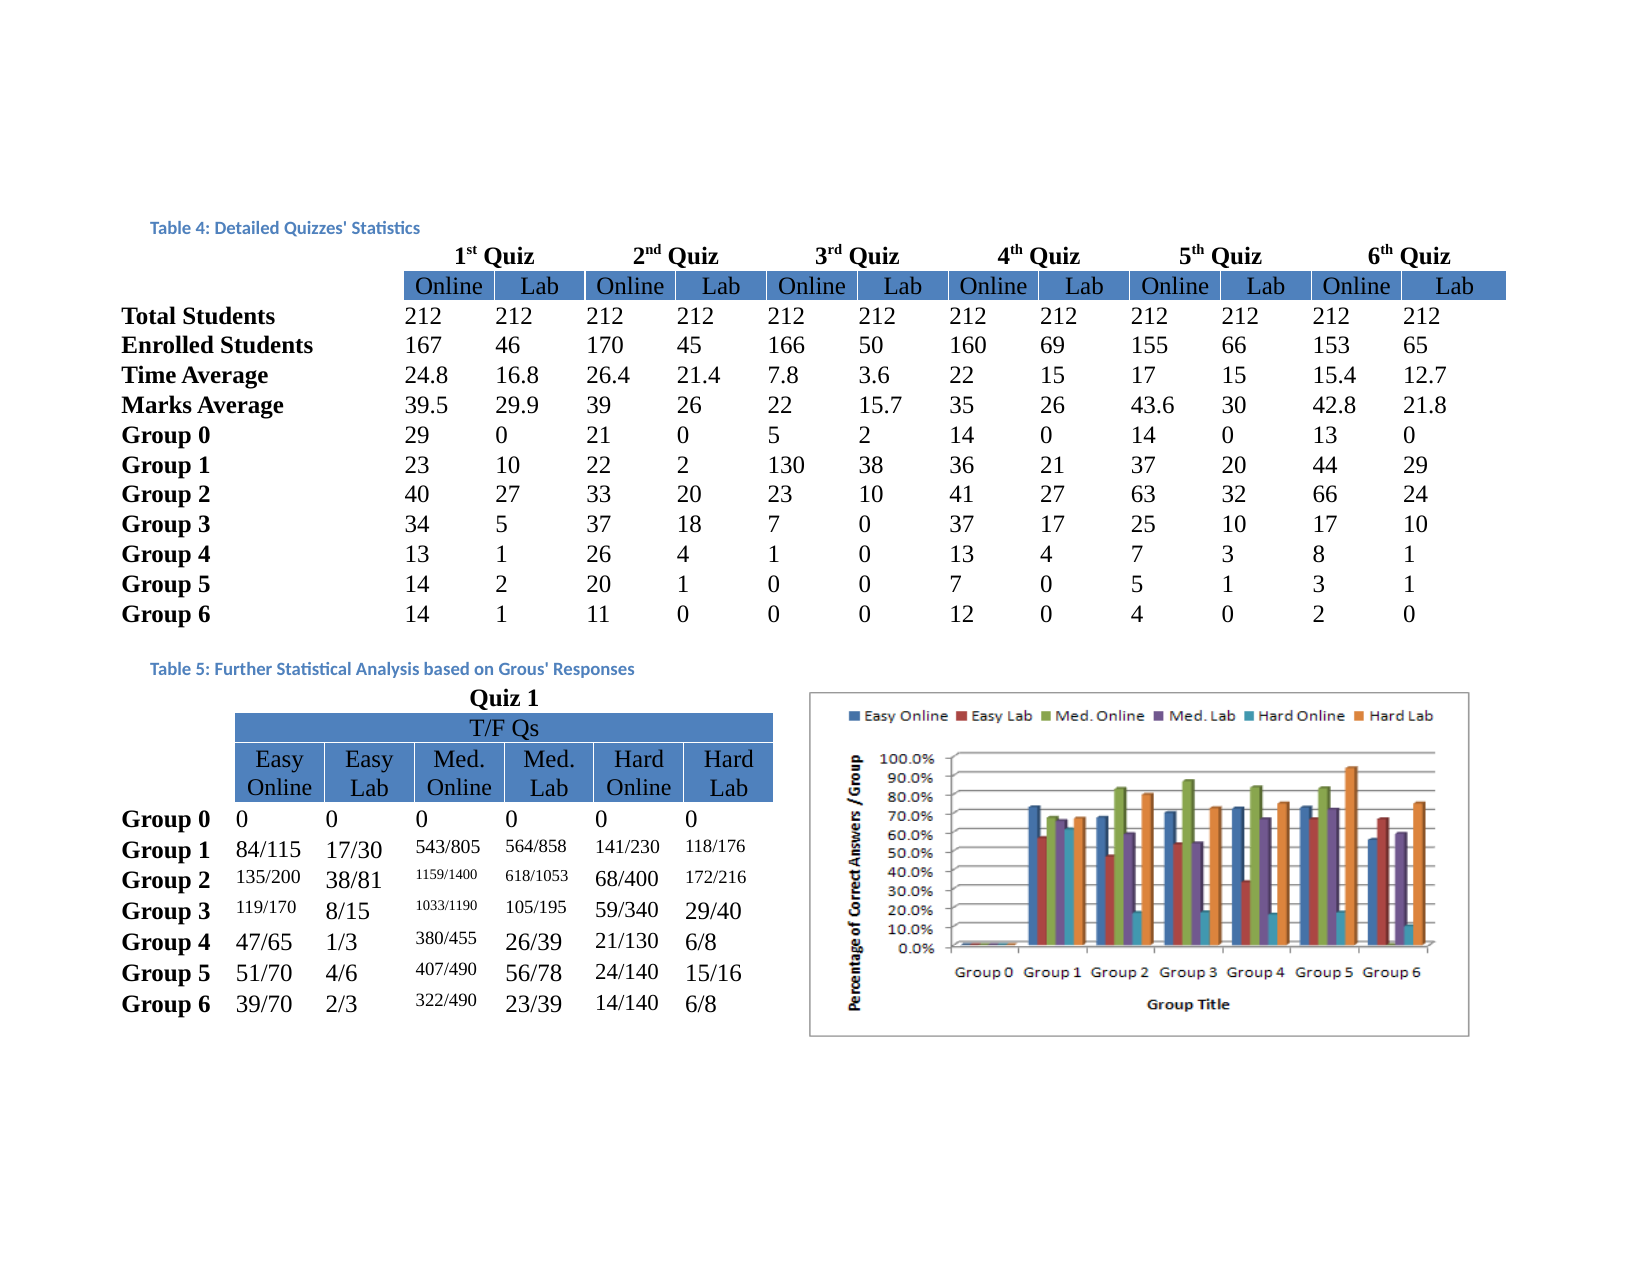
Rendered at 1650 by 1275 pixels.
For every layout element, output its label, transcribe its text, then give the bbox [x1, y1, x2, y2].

table_cell 407/490 [415, 957, 504, 987]
table_cell 20 [586, 569, 675, 598]
table_cell 16.8 [495, 360, 584, 389]
table_cell 8/15 [325, 895, 414, 925]
table_cell 1159/1400 [415, 865, 504, 894]
table_cell 13 [949, 539, 1038, 568]
table_cell 33 [586, 480, 675, 508]
table_header [121, 241, 403, 270]
table_cell 13 [404, 539, 494, 568]
table_cell 50 [858, 331, 948, 359]
table_cell 22 [586, 450, 675, 478]
table_cell Marks Average [121, 390, 403, 419]
table_cell Online [1130, 271, 1220, 300]
table_cell 32 [1221, 480, 1311, 508]
table_cell 36 [949, 450, 1038, 478]
table_cell 155 [1130, 331, 1220, 359]
table_cell 13 [1312, 420, 1401, 449]
table_cell Group 6 [121, 988, 234, 1018]
table_cell 21/130 [594, 926, 683, 956]
table_cell 7 [767, 509, 857, 538]
text Table 5: Further Statistical Analysis based on Grous' Responses [150, 658, 1500, 681]
table_cell 3 [1221, 539, 1311, 568]
table_cell Time Average [121, 360, 403, 389]
table_cell 1 [767, 539, 857, 568]
table_cell 29 [404, 420, 494, 449]
table_cell 7 [949, 569, 1038, 598]
table_cell 4 [1130, 599, 1220, 627]
table_cell 5 [1130, 569, 1220, 598]
table_cell 12 [949, 599, 1038, 627]
table_cell Group 5 [121, 569, 403, 598]
table_cell [684, 1018, 773, 1048]
table_header 4th Quiz [949, 241, 1129, 270]
table_cell 59/340 [594, 895, 683, 925]
table_cell 15.7 [858, 390, 948, 419]
table_cell 44 [1312, 450, 1401, 478]
table_cell 69 [1039, 331, 1129, 359]
table_cell 7 [1130, 539, 1220, 568]
table_cell Group 0 [121, 420, 403, 449]
table_cell 12.7 [1402, 360, 1506, 389]
table_cell 212 [1039, 301, 1129, 329]
table_cell [120, 1019, 234, 1048]
table_cell Lab [1039, 271, 1129, 300]
table_cell Group 3 [121, 509, 403, 538]
table_cell 1 [1221, 569, 1311, 598]
table_cell Med. Lab [505, 743, 593, 802]
table_cell 212 [1130, 301, 1220, 329]
table_cell [594, 1018, 684, 1048]
table_cell 0 [235, 803, 324, 833]
table_cell Group 3 [121, 895, 234, 925]
table_cell 0 [767, 569, 857, 598]
table_cell 2 [1312, 599, 1401, 627]
table_cell 29/40 [684, 895, 773, 925]
table_cell 40 [404, 480, 494, 508]
table_cell 17 [1312, 509, 1401, 538]
table_cell 14 [404, 569, 494, 598]
table_cell 27 [495, 480, 584, 508]
table_cell 166 [767, 331, 857, 359]
table_header Quiz 1 [235, 683, 773, 711]
table_cell Enrolled Students [121, 331, 403, 359]
table_header [121, 683, 234, 802]
table_cell 170 [586, 331, 675, 359]
table_cell 212 [495, 301, 584, 329]
table_cell 618/1053 [505, 865, 593, 894]
table_cell Total Students [121, 301, 403, 329]
table_cell 380/455 [415, 926, 504, 956]
table_cell 0 [676, 599, 766, 627]
table_cell Group 1 [121, 450, 403, 478]
table_cell 4/6 [325, 957, 414, 987]
table_cell 212 [1402, 301, 1506, 329]
table_cell [235, 1018, 324, 1048]
table_cell 34 [404, 509, 494, 538]
table_cell 0 [415, 803, 504, 833]
table_cell 7.8 [767, 360, 857, 389]
table_cell 0 [676, 420, 766, 449]
table_cell Online [949, 271, 1038, 300]
table_cell 212 [949, 301, 1038, 329]
table_cell 17/30 [325, 834, 414, 863]
table_cell 14 [404, 599, 494, 627]
table_cell Lab [495, 271, 584, 300]
table_cell 212 [676, 301, 766, 329]
table_cell [324, 1018, 414, 1048]
table_cell 14/140 [594, 988, 683, 1018]
table_cell 23 [767, 480, 857, 508]
table_cell 564/858 [505, 834, 593, 863]
table_cell 2 [495, 569, 584, 598]
table_cell 39.5 [404, 390, 494, 419]
table_cell 0 [1039, 569, 1129, 598]
table_cell 212 [1312, 301, 1401, 329]
table_cell 119/170 [235, 895, 324, 925]
table_cell 130 [767, 450, 857, 478]
table_cell 0 [495, 420, 584, 449]
table_cell 38 [858, 450, 948, 478]
table_cell 3.6 [858, 360, 948, 389]
text Table 4: Detailed Quizzes' Statistics [150, 216, 1500, 239]
table_cell 66 [1312, 480, 1401, 508]
table_cell 0 [1402, 599, 1506, 627]
table_cell 543/805 [415, 834, 504, 863]
table_cell 1 [1402, 539, 1506, 568]
table_cell 21 [1039, 450, 1129, 478]
table_cell 3 [1312, 569, 1401, 598]
table_header 6th Quiz [1312, 241, 1506, 270]
table_cell 14 [1130, 420, 1220, 449]
table_cell 1 [676, 569, 766, 598]
table_cell 135/200 [235, 865, 324, 894]
table_cell 0 [767, 599, 857, 627]
table_cell 14 [949, 420, 1038, 449]
table_cell 26.4 [586, 360, 675, 389]
table_cell 26 [586, 539, 675, 568]
table_header [774, 683, 1504, 1048]
table_cell 46 [495, 331, 584, 359]
table_cell Group 5 [121, 957, 234, 987]
table_cell Online [586, 271, 675, 300]
table_cell 0 [858, 509, 948, 538]
table_cell 24/140 [594, 957, 683, 987]
table_cell 23/39 [505, 988, 593, 1018]
table_header 1st Quiz [404, 241, 584, 270]
table_cell 26 [676, 390, 766, 419]
table_cell 6/8 [684, 926, 773, 956]
table_cell 2 [676, 450, 766, 478]
table_cell 212 [404, 301, 494, 329]
table_cell 29.9 [495, 390, 584, 419]
table_cell 0 [594, 803, 683, 833]
table_cell 0 [1221, 420, 1311, 449]
table_cell Group 4 [121, 926, 234, 956]
table_cell 22 [949, 360, 1038, 389]
table_cell 84/115 [235, 834, 324, 863]
table_cell Easy Lab [325, 743, 414, 802]
table_cell Hard Lab [684, 743, 773, 802]
table_cell 35 [949, 390, 1038, 419]
table_cell 26/39 [505, 926, 593, 956]
table_cell 212 [1221, 301, 1311, 329]
table_cell 26 [1039, 390, 1129, 419]
table_cell 56/78 [505, 957, 593, 987]
table_cell 0 [858, 569, 948, 598]
table_cell 0 [505, 803, 593, 833]
table_cell Med. Online [415, 743, 504, 802]
table_cell 0 [684, 803, 773, 833]
table_cell 51/70 [235, 957, 324, 987]
table_cell 2 [858, 420, 948, 449]
table_cell 37 [1130, 450, 1220, 478]
table_cell 23 [404, 450, 494, 478]
table_cell Group 2 [121, 480, 403, 508]
table_cell 4 [1039, 539, 1129, 568]
table_cell 212 [858, 301, 948, 329]
table_cell 22 [767, 390, 857, 419]
table_cell 0 [858, 539, 948, 568]
table_cell 43.6 [1130, 390, 1220, 419]
table_cell 11 [586, 599, 675, 627]
table_cell 15 [1221, 360, 1311, 389]
table_cell 0 [1402, 420, 1506, 449]
table_cell 1 [1402, 569, 1506, 598]
table_cell Group 0 [121, 803, 234, 833]
table_cell 39 [586, 390, 675, 419]
table_cell Lab [676, 271, 766, 300]
table_cell 20 [1221, 450, 1311, 478]
table_cell Group 1 [121, 834, 234, 863]
table_cell 4 [676, 539, 766, 568]
table_cell 41 [949, 480, 1038, 508]
picture [808, 691, 1471, 1038]
table_cell 21.8 [1402, 390, 1506, 419]
table_cell 21 [586, 420, 675, 449]
table_cell Easy Online [235, 743, 324, 802]
table_cell 68/400 [594, 865, 683, 894]
table_cell 45 [676, 331, 766, 359]
table_cell 0 [1221, 599, 1311, 627]
table_cell 25 [1130, 509, 1220, 538]
table_cell 105/195 [505, 895, 593, 925]
table_cell 63 [1130, 480, 1220, 508]
table_cell 10 [858, 480, 948, 508]
table_cell Lab [858, 271, 948, 300]
table_cell 0 [858, 599, 948, 627]
table_cell 29 [1402, 450, 1506, 478]
table_cell 153 [1312, 331, 1401, 359]
table_cell 10 [1221, 509, 1311, 538]
table_cell 38/81 [325, 865, 414, 894]
table_cell 8 [1312, 539, 1401, 568]
table_cell 141/230 [594, 834, 683, 863]
table_cell 17 [1130, 360, 1220, 389]
table_cell Group 4 [121, 539, 403, 568]
table_cell 10 [495, 450, 584, 478]
table_cell 20 [676, 480, 766, 508]
table_cell 24.8 [404, 360, 494, 389]
table_header 5th Quiz [1130, 241, 1311, 270]
table_cell 1033/1190 [415, 895, 504, 925]
table_cell 15/16 [684, 957, 773, 987]
table_cell 1/3 [325, 926, 414, 956]
table_cell 172/216 [684, 865, 773, 894]
table_cell Group 2 [121, 865, 234, 894]
table_cell 30 [1221, 390, 1311, 419]
table_cell Lab [1221, 271, 1311, 300]
table_cell 66 [1221, 331, 1311, 359]
table_cell 17 [1039, 509, 1129, 538]
table_cell 37 [949, 509, 1038, 538]
table_cell 37 [586, 509, 675, 538]
table_cell 15 [1039, 360, 1129, 389]
table_cell Online [1312, 271, 1401, 300]
table_cell 5 [495, 509, 584, 538]
table_cell 18 [676, 509, 766, 538]
table_cell Online [404, 271, 494, 300]
table_cell 0 [1039, 599, 1129, 627]
table_cell 167 [404, 331, 494, 359]
table_cell T/F Qs [235, 713, 773, 742]
table_header 2nd Quiz [586, 241, 766, 270]
table_cell 39/70 [235, 988, 324, 1018]
table_cell Lab [1402, 271, 1506, 300]
table_cell 27 [1039, 480, 1129, 508]
table_cell [414, 1018, 504, 1048]
table_cell 0 [1039, 420, 1129, 449]
table_cell 212 [767, 301, 857, 329]
table_cell Hard Online [594, 743, 683, 802]
table_cell [504, 1018, 594, 1048]
table_cell 6/8 [684, 988, 773, 1018]
table_cell 24 [1402, 480, 1506, 508]
table_cell 160 [949, 331, 1038, 359]
table_cell 1 [495, 599, 584, 627]
table_header 3rd Quiz [767, 241, 948, 270]
table_cell 118/176 [684, 834, 773, 863]
table_cell Online [767, 271, 857, 300]
table_cell 47/65 [235, 926, 324, 956]
table_cell Group 6 [121, 599, 403, 627]
table_cell [121, 271, 403, 300]
table_cell 65 [1402, 331, 1506, 359]
table_cell 5 [767, 420, 857, 449]
table_cell 10 [1402, 509, 1506, 538]
table_cell 15.4 [1312, 360, 1401, 389]
table_cell 0 [325, 803, 414, 833]
table_cell 21.4 [676, 360, 766, 389]
table_cell 42.8 [1312, 390, 1401, 419]
table_cell 212 [586, 301, 675, 329]
table_cell 322/490 [415, 988, 504, 1018]
table_cell 1 [495, 539, 584, 568]
table_cell 2/3 [325, 988, 414, 1018]
